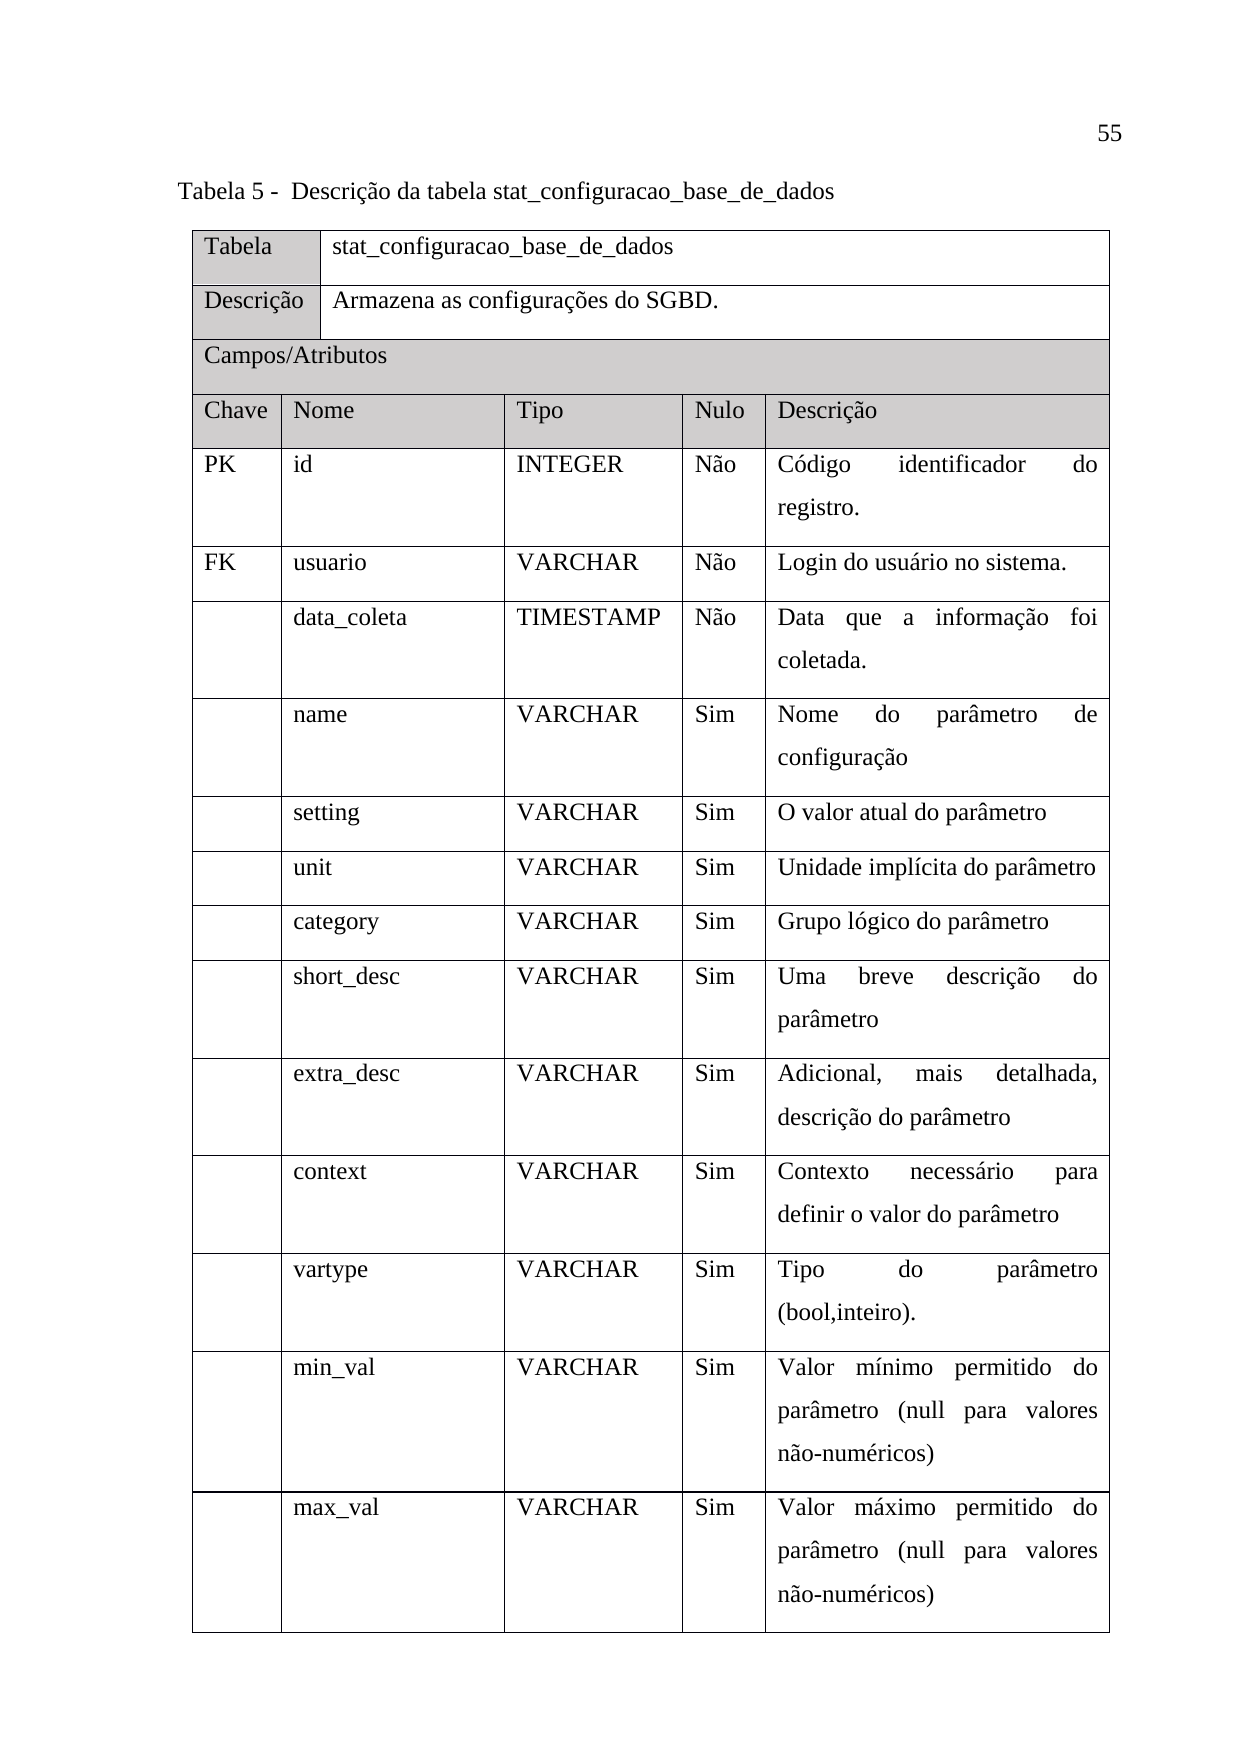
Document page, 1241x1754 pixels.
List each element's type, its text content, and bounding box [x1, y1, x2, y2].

table_cell [193, 797, 281, 851]
table_cell Sim [683, 699, 765, 796]
table_cell Adicional, mais detalhada, descrição do parâmetro [766, 1059, 1109, 1155]
text Tabela 5 - Descrição da tabela stat_configuracao_base_de_dados [177, 176, 1122, 205]
table_cell [193, 961, 281, 1057]
table_cell VARCHAR [505, 961, 682, 1057]
table_cell [193, 1156, 281, 1253]
table_cell unit [282, 852, 504, 905]
table_cell VARCHAR [505, 1254, 682, 1351]
table_cell min_val [282, 1352, 504, 1491]
table_cell Sim [683, 1059, 765, 1155]
table_cell Login do usuário no sistema. [766, 547, 1109, 601]
table_cell Sim [683, 1254, 765, 1351]
table_cell vartype [282, 1254, 504, 1351]
table_cell Sim [683, 906, 765, 960]
table_cell short_desc [282, 961, 504, 1057]
table_cell Descrição [766, 395, 1109, 448]
table_cell Valor máximo permitido do parâmetro (null para valores não-numéricos) [766, 1493, 1109, 1632]
table_cell Nome do parâmetro de configuração [766, 699, 1109, 796]
table_cell [193, 1059, 281, 1155]
table_cell usuario [282, 547, 504, 601]
table_cell VARCHAR [505, 1493, 682, 1632]
table_cell category [282, 906, 504, 960]
table_cell context [282, 1156, 504, 1253]
table_cell Nulo [683, 395, 765, 448]
table_cell [193, 1493, 281, 1632]
table_cell VARCHAR [505, 1352, 682, 1491]
table_cell Contexto necessário para definir o valor do parâmetro [766, 1156, 1109, 1253]
table_cell FK [193, 547, 281, 601]
table_cell extra_desc [282, 1059, 504, 1155]
table_cell Não [683, 449, 765, 546]
table_cell Tipo do parâmetro (bool,inteiro). [766, 1254, 1109, 1351]
table_cell VARCHAR [505, 1156, 682, 1253]
table_cell VARCHAR [505, 906, 682, 960]
table_header Tabela [193, 231, 320, 284]
table_cell Armazena as configurações do SGBD. [321, 286, 1109, 339]
table_cell Sim [683, 961, 765, 1057]
table_cell O valor atual do parâmetro [766, 797, 1109, 851]
table_cell VARCHAR [505, 852, 682, 905]
table_cell PK [193, 449, 281, 546]
table_cell Não [683, 602, 765, 698]
table_cell Unidade implícita do parâmetro [766, 852, 1109, 905]
table_cell VARCHAR [505, 1059, 682, 1155]
table_cell name [282, 699, 504, 796]
table_cell VARCHAR [505, 797, 682, 851]
table_cell Sim [683, 852, 765, 905]
table_cell [193, 906, 281, 960]
table_cell id [282, 449, 504, 546]
table_cell Sim [683, 1156, 765, 1253]
table_cell [193, 1352, 281, 1491]
table_cell INTEGER [505, 449, 682, 546]
table_cell TIMESTAMP [505, 602, 682, 698]
table_cell setting [282, 797, 504, 851]
table_cell Nome [282, 395, 504, 448]
table_cell Data que a informação foi coletada. [766, 602, 1109, 698]
table_cell VARCHAR [505, 699, 682, 796]
table_cell Código identificador do registro. [766, 449, 1109, 546]
table_cell [193, 852, 281, 905]
table_cell Tipo [505, 395, 682, 448]
table_cell Sim [683, 1493, 765, 1632]
table_cell Sim [683, 1352, 765, 1491]
table_cell [193, 699, 281, 796]
table_cell [193, 1254, 281, 1351]
table_cell Chave [193, 395, 281, 448]
table_cell Sim [683, 797, 765, 851]
table_cell max_val [282, 1493, 504, 1632]
table_cell data_coleta [282, 602, 504, 698]
table_cell [193, 602, 281, 698]
table_cell Grupo lógico do parâmetro [766, 906, 1109, 960]
table_cell Descrição [193, 286, 320, 339]
table_cell Uma breve descrição do parâmetro [766, 961, 1109, 1057]
table_cell VARCHAR [505, 547, 682, 601]
table_header stat_configuracao_base_de_dados [321, 231, 1109, 284]
table_cell Valor mínimo permitido do parâmetro (null para valores não-numéricos) [766, 1352, 1109, 1491]
table_cell Não [683, 547, 765, 601]
table_cell Campos/Atributos [193, 340, 1109, 394]
